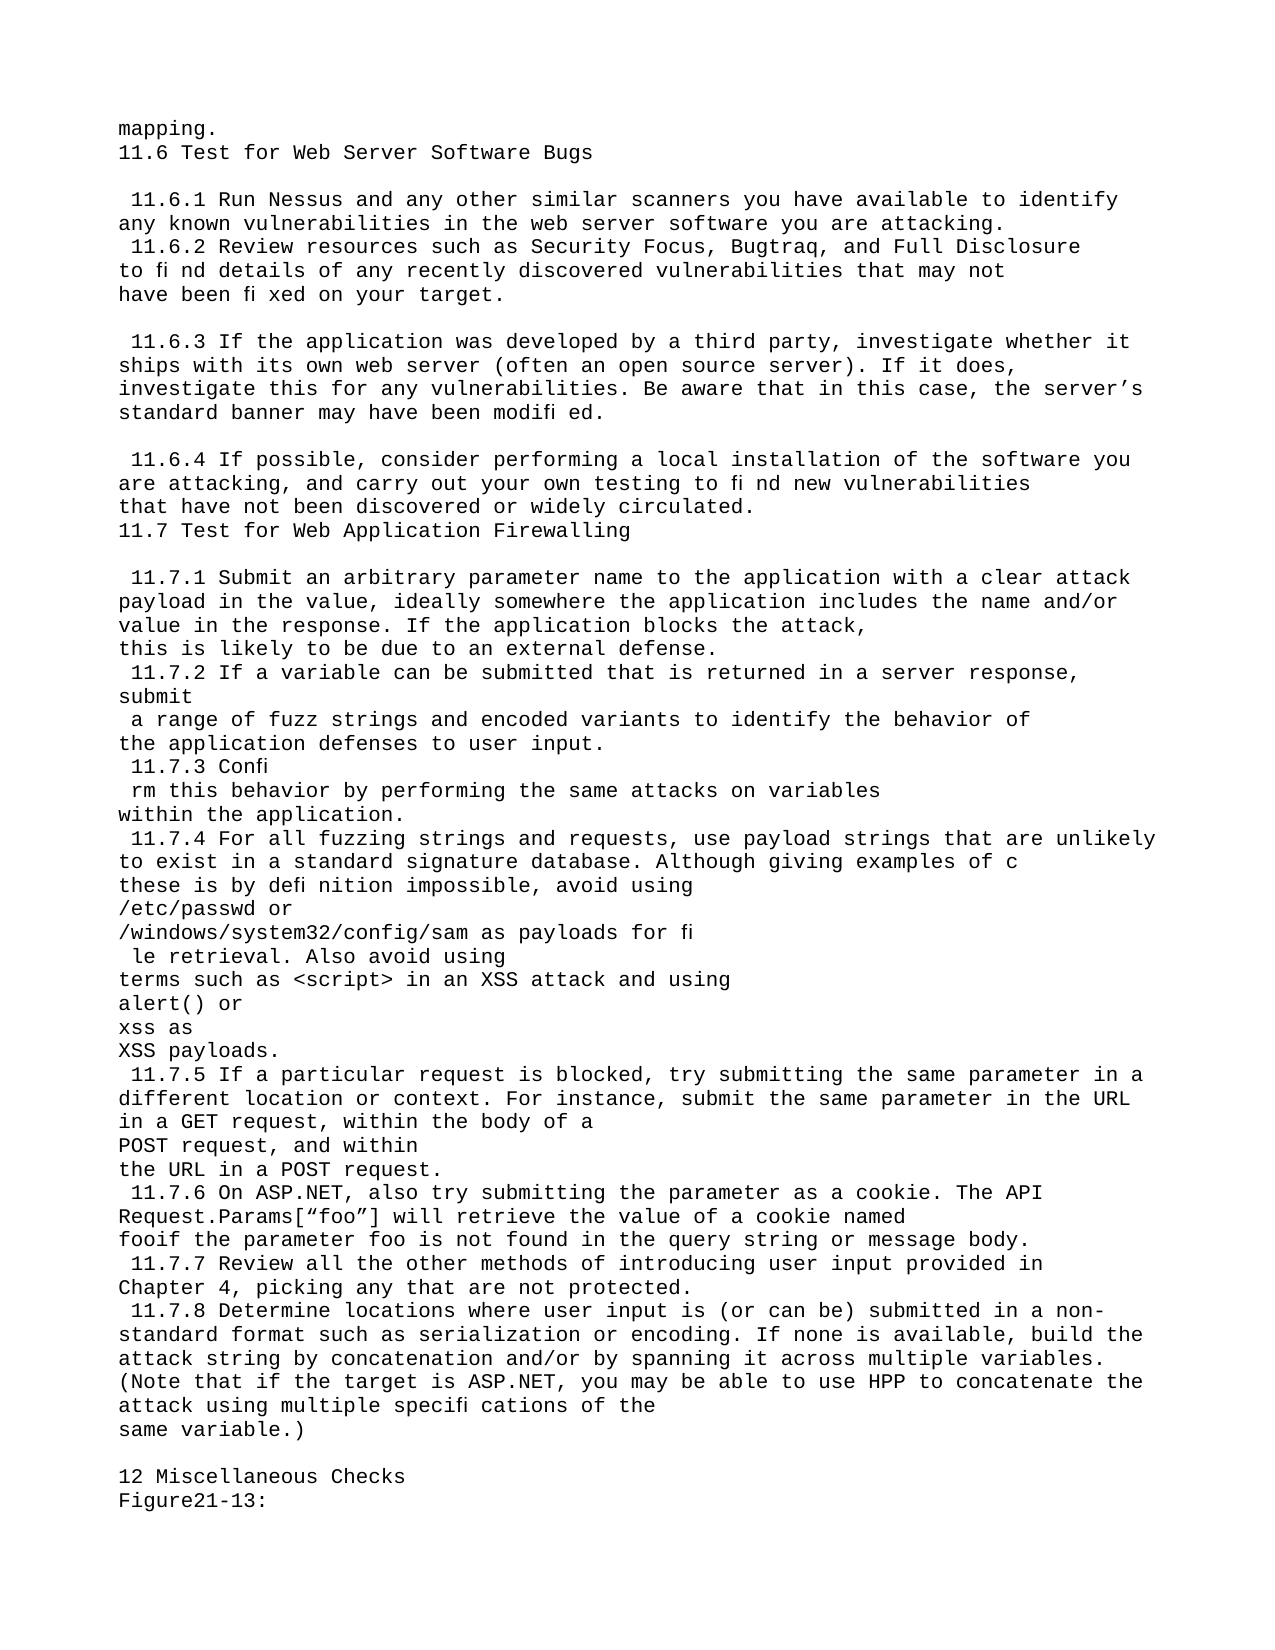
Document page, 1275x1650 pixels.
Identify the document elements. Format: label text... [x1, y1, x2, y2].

text 11.7.4 For all fuzzing strings and requests, use payload strings that are unlikely [118, 827, 1157, 851]
text to exist in a standard signature database. Although giving examples of c [118, 851, 1157, 875]
text any known vulnerabilities in the web server software you are attacking. [118, 213, 1157, 236]
text Figure21-13: [118, 1489, 1157, 1513]
text that have not been discovered or widely circulated. [118, 496, 1157, 520]
text 11.7.8 Determine locations where user input is (or can be) submitted in a non- [118, 1300, 1157, 1324]
text POST request, and within [118, 1135, 1157, 1158]
text 11.7.7 Review all the other methods of introducing user input provided in [118, 1253, 1157, 1277]
text fooif the parameter foo is not found in the query string or message body. [118, 1229, 1157, 1253]
text the application defenses to user input. [118, 733, 1157, 757]
text the URL in a POST request. [118, 1158, 1157, 1182]
text 11.7.5 If a particular request is blocked, try submitting the same parameter in a [118, 1064, 1157, 1088]
text are attacking, and carry out your own testing to ﬁ nd new vulnerabilities [118, 473, 1157, 496]
text a range of fuzz strings and encoded variants to identify the behavior of [118, 709, 1157, 733]
text Request.Params[“foo”] will retrieve the value of a cookie named [118, 1206, 1157, 1229]
text 11.7.1 Submit an arbitrary parameter name to the application with a clear attack [118, 567, 1157, 591]
text le retrieval. Also avoid using [118, 946, 1157, 969]
text 11.6 Test for Web Server Software Bugs [118, 142, 1157, 165]
text have been ﬁ xed on your target. [118, 284, 1157, 307]
text xss as [118, 1017, 1157, 1040]
text 11.6.4 If possible, consider performing a local installation of the software you [118, 449, 1157, 473]
text 11.6.3 If the application was developed by a third party, investigate whether it [118, 331, 1157, 354]
text alert() or [118, 993, 1157, 1017]
text payload in the value, ideally somewhere the application includes the name and/or value in the response. If the application blocks the attack, [118, 591, 1157, 638]
text /etc/passwd or [118, 898, 1157, 922]
text 11.7.6 On ASP.NET, also try submitting the parameter as a cookie. The API [118, 1182, 1157, 1206]
text 11.7.3 Conﬁ [118, 757, 1157, 780]
text standard format such as serialization or encoding. If none is available, build the attack string by concatenation and/or by spanning it across multiple variables. (Note that if the target is ASP.NET, you may be able to use HPP to concatenate the attack using multiple speciﬁ cations of the [118, 1324, 1157, 1419]
text /windows/system32/config/sam as payloads for ﬁ [118, 922, 1157, 946]
text 11.7.2 If a variable can be submitted that is returned in a server response, submit [118, 662, 1157, 709]
text mapping. [118, 118, 1157, 142]
text 11.7 Test for Web Application Firewalling [118, 520, 1157, 544]
text Chapter 4, picking any that are not protected. [118, 1277, 1157, 1300]
text rm this behavior by performing the same attacks on variables [118, 780, 1157, 804]
text 12 Miscellaneous Checks [118, 1466, 1157, 1489]
text within the application. [118, 804, 1157, 827]
text 11.6.2 Review resources such as Security Focus, Bugtraq, and Full Disclosure [118, 236, 1157, 260]
text these is by deﬁ nition impossible, avoid using [118, 875, 1157, 898]
text 11.6.1 Run Nessus and any other similar scanners you have available to identify [118, 189, 1157, 213]
text this is likely to be due to an external defense. [118, 638, 1157, 662]
text to ﬁ nd details of any recently discovered vulnerabilities that may not [118, 260, 1157, 284]
text ships with its own web server (often an open source server). If it does, investigate this for any vulnerabilities. Be aware that in this case, the server’s standard banner may have been modiﬁ ed. [118, 354, 1157, 426]
text different location or context. For instance, submit the same parameter in the URL in a GET request, within the body of a [118, 1088, 1157, 1135]
text same variable.) [118, 1419, 1157, 1442]
text terms such as <script> in an XSS attack and using [118, 969, 1157, 993]
text XSS payloads. [118, 1040, 1157, 1064]
